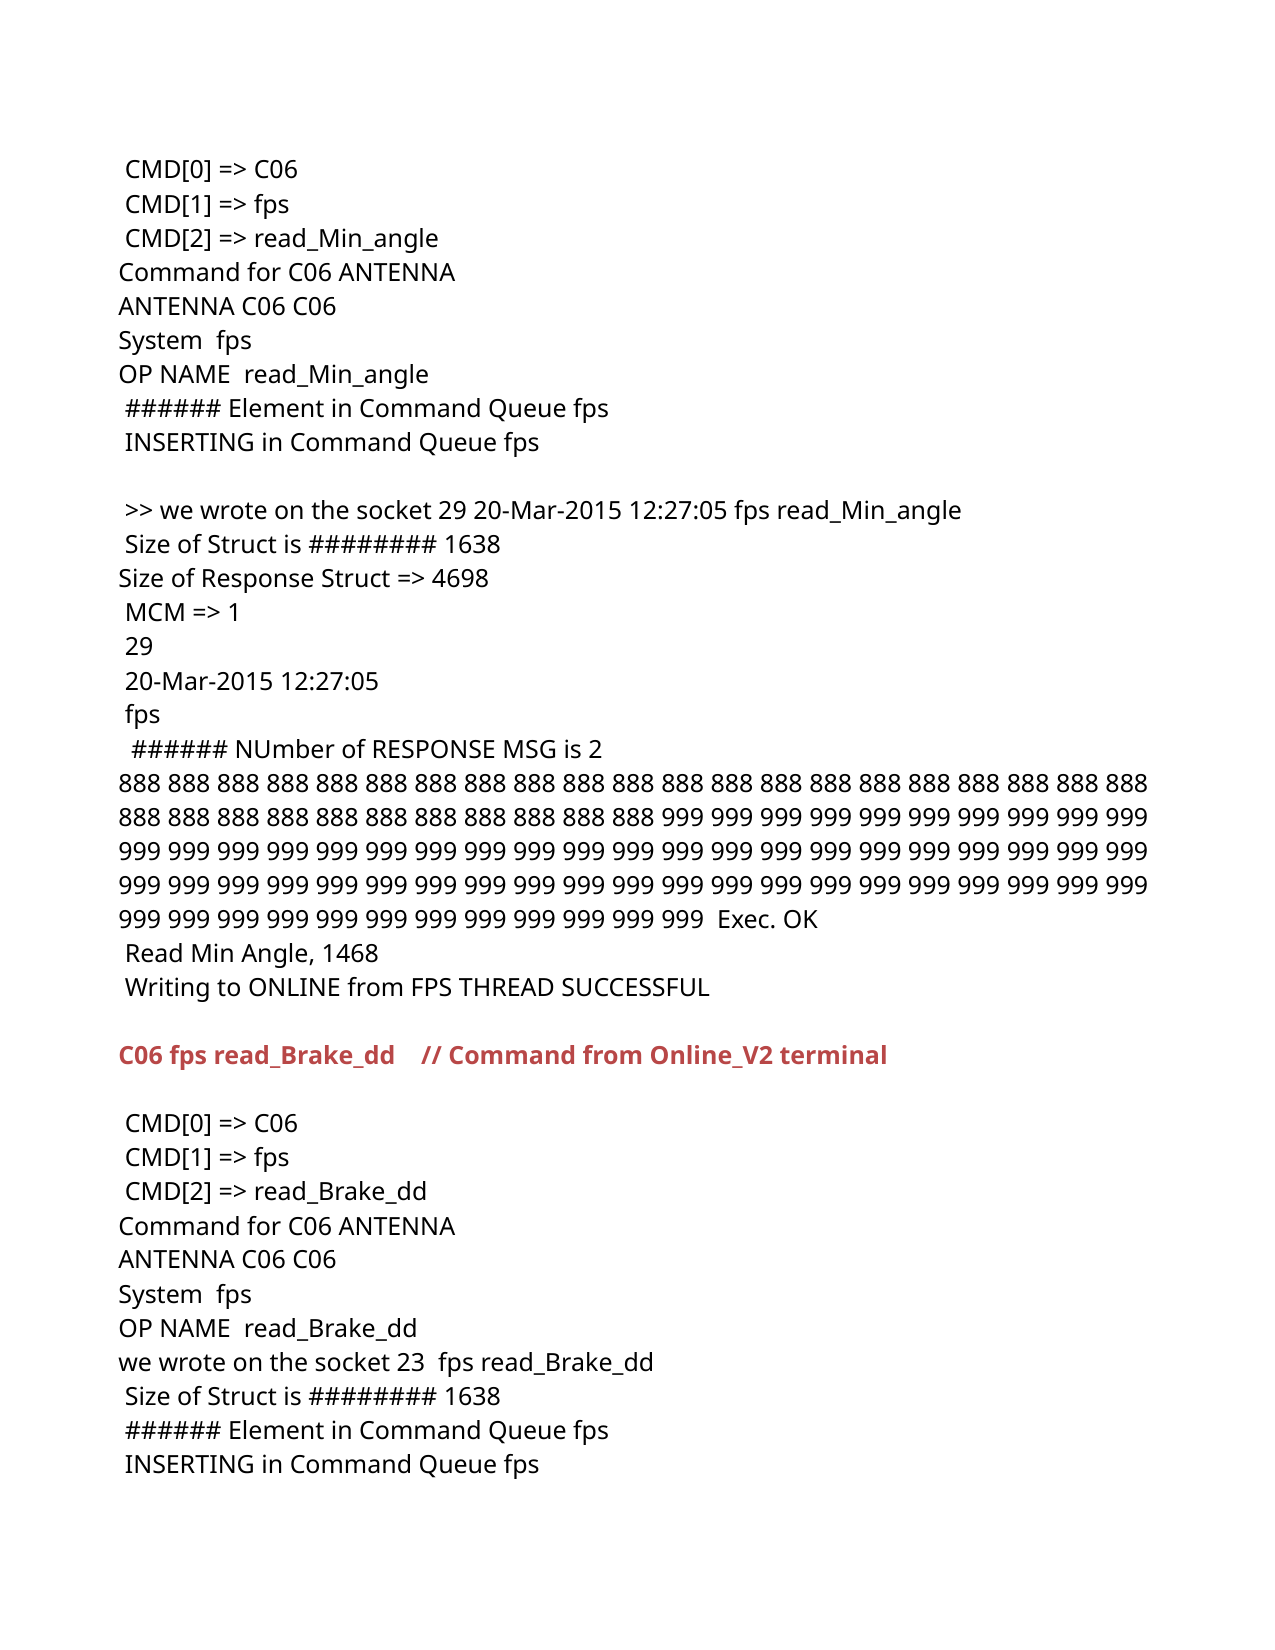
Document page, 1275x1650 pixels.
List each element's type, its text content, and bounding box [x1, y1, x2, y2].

text CMD[0] => C06 [118, 152, 1157, 186]
text ###### Element in Command Queue fps [118, 1412, 1157, 1447]
text Size of Struct is ######## 1638 [118, 1378, 1157, 1412]
text System fps [118, 322, 1157, 357]
text we wrote on the socket 23 fps read_Brake_dd [118, 1344, 1157, 1378]
text Writing to ONLINE from FPS THREAD SUCCESSFUL [118, 970, 1157, 1004]
text MCM => 1 [118, 595, 1157, 629]
text CMD[2] => read_Brake_dd [118, 1174, 1157, 1208]
text 888 888 888 888 888 888 888 888 888 888 888 888 888 888 888 888 888 888 888 888 888 888 888 888 888 888 888 888 888 888 888 888 999 999 999 999 999 999 999 999 999 999 999 999 999 999 999 999 999 999 999 999 999 999 999 999 999 999 999 999 999 999 999 999 999 999 999 999 999 999 999 999 999 999 999 999 999 999 999 999 999 999 999 999 999 999 999 999 999 999 999 999 999 999 999 999 Exec. OK [118, 765, 1157, 936]
text Size of Struct is ######## 1638 [118, 527, 1157, 561]
text OP NAME read_Min_angle [118, 357, 1157, 391]
text 20-Mar-2015 12:27:05 [118, 663, 1157, 697]
text ###### NUmber of RESPONSE MSG is 2 [118, 731, 1157, 765]
text >> we wrote on the socket 29 20-Mar-2015 12:27:05 fps read_Min_angle [118, 493, 1157, 527]
text 29 [118, 629, 1157, 663]
text C06 fps read_Brake_dd // Command from Online_V2 terminal [118, 1038, 1157, 1072]
text INSERTING in Command Queue fps [118, 1447, 1157, 1481]
text ANTENNA C06 C06 [118, 288, 1157, 322]
text Size of Response Struct => 4698 [118, 561, 1157, 595]
text CMD[2] => read_Min_angle [118, 220, 1157, 254]
text ANTENNA C06 C06 [118, 1242, 1157, 1276]
text System fps [118, 1276, 1157, 1310]
text CMD[0] => C06 [118, 1106, 1157, 1140]
text Read Min Angle, 1468 [118, 936, 1157, 970]
text CMD[1] => fps [118, 1140, 1157, 1174]
text Command for C06 ANTENNA [118, 1208, 1157, 1242]
text OP NAME read_Brake_dd [118, 1310, 1157, 1344]
text CMD[1] => fps [118, 186, 1157, 220]
text fps [118, 697, 1157, 731]
text Command for C06 ANTENNA [118, 254, 1157, 288]
text INSERTING in Command Queue fps [118, 425, 1157, 459]
text ###### Element in Command Queue fps [118, 391, 1157, 425]
